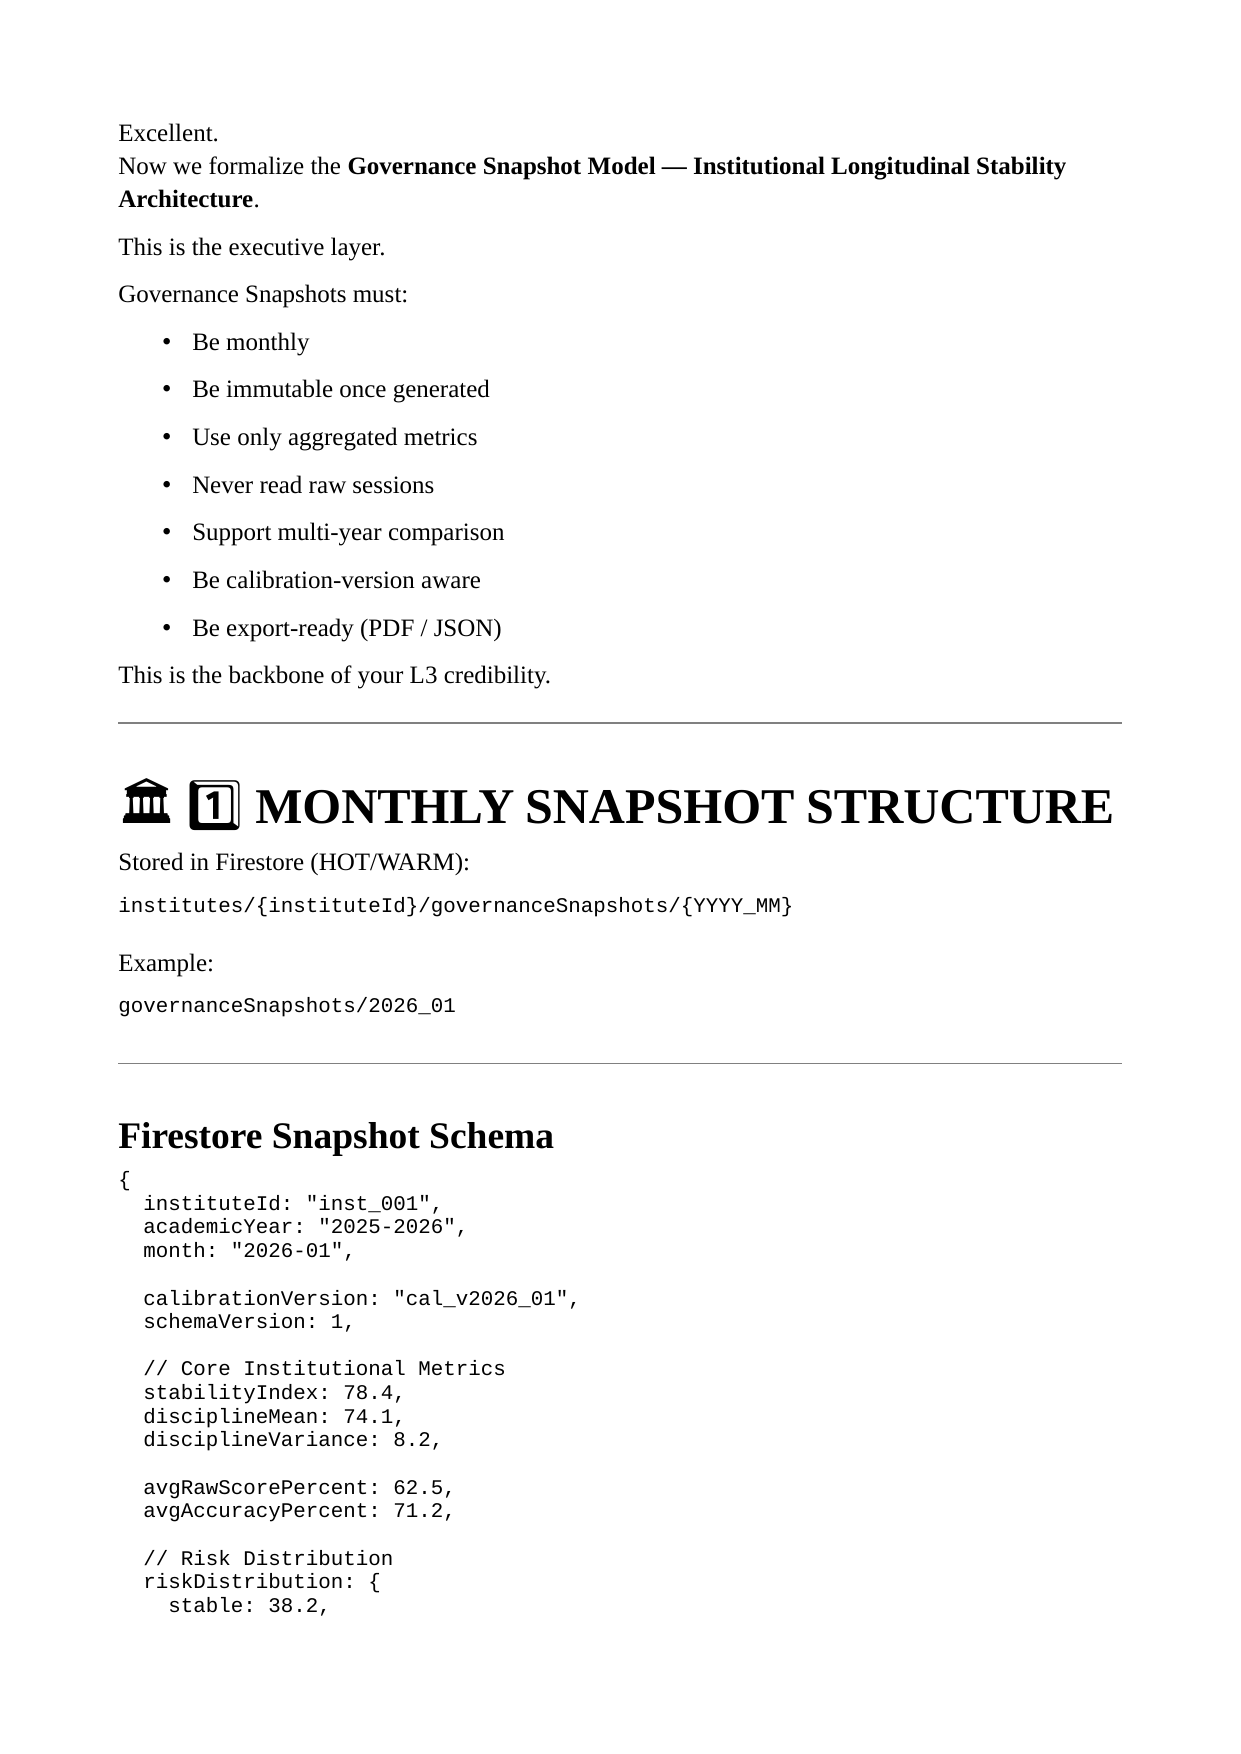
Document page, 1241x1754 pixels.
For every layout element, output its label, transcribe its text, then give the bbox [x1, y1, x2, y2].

text calibrationVersion: "cal_v2026_01", [118, 1287, 1122, 1311]
text riskDistribution: { [118, 1571, 1122, 1595]
text Governance Snapshots must: [118, 279, 1122, 308]
list Support multi-year comparison [162, 517, 1122, 546]
text // Core Institutional Metrics [118, 1358, 1122, 1382]
list Never read raw sessions [162, 470, 1122, 498]
text This is the backbone of your L3 credibility. [118, 660, 1122, 689]
subtitle Firestore Snapshot Schema [118, 1114, 1122, 1157]
text stable: 38.2, [118, 1595, 1122, 1618]
text academicYear: "2025-2026", [118, 1217, 1122, 1240]
list Be calibration-version aware [162, 565, 1122, 594]
text // Risk Distribution [118, 1548, 1122, 1571]
text stabilityIndex: 78.4, [118, 1382, 1122, 1406]
text { [118, 1169, 1122, 1193]
subtitle 🏛 1️⃣ MONTHLY SNAPSHOT STRUCTURE [118, 777, 1122, 834]
text Stored in Firestore (HOT/WARM): [118, 847, 1122, 876]
text month: "2026-01", [118, 1240, 1122, 1264]
text This is the executive layer. [118, 232, 1122, 261]
text institutes/{instituteId}/governanceSnapshots/{YYYY_MM} [118, 895, 1122, 918]
text disciplineVariance: 8.2, [118, 1429, 1122, 1453]
text governanceSnapshots/2026_01 [118, 995, 1122, 1019]
text schemaVersion: 1, [118, 1311, 1122, 1335]
text Excellent. Now we formalize the Governance Snapshot Model — Institutional Longitudinal Stability Architecture. [118, 118, 1122, 213]
list Be export-ready (PDF / JSON) [162, 613, 1122, 641]
text instituteId: "inst_001", [118, 1193, 1122, 1217]
text avgAccuracyPercent: 71.2, [118, 1500, 1122, 1524]
text avgRawScorePercent: 62.5, [118, 1477, 1122, 1500]
text Example: [118, 948, 1122, 977]
list Be immutable once generated [162, 374, 1122, 403]
list Be monthly [162, 327, 1122, 356]
list Use only aggregated metrics [162, 422, 1122, 451]
text disciplineMean: 74.1, [118, 1406, 1122, 1429]
